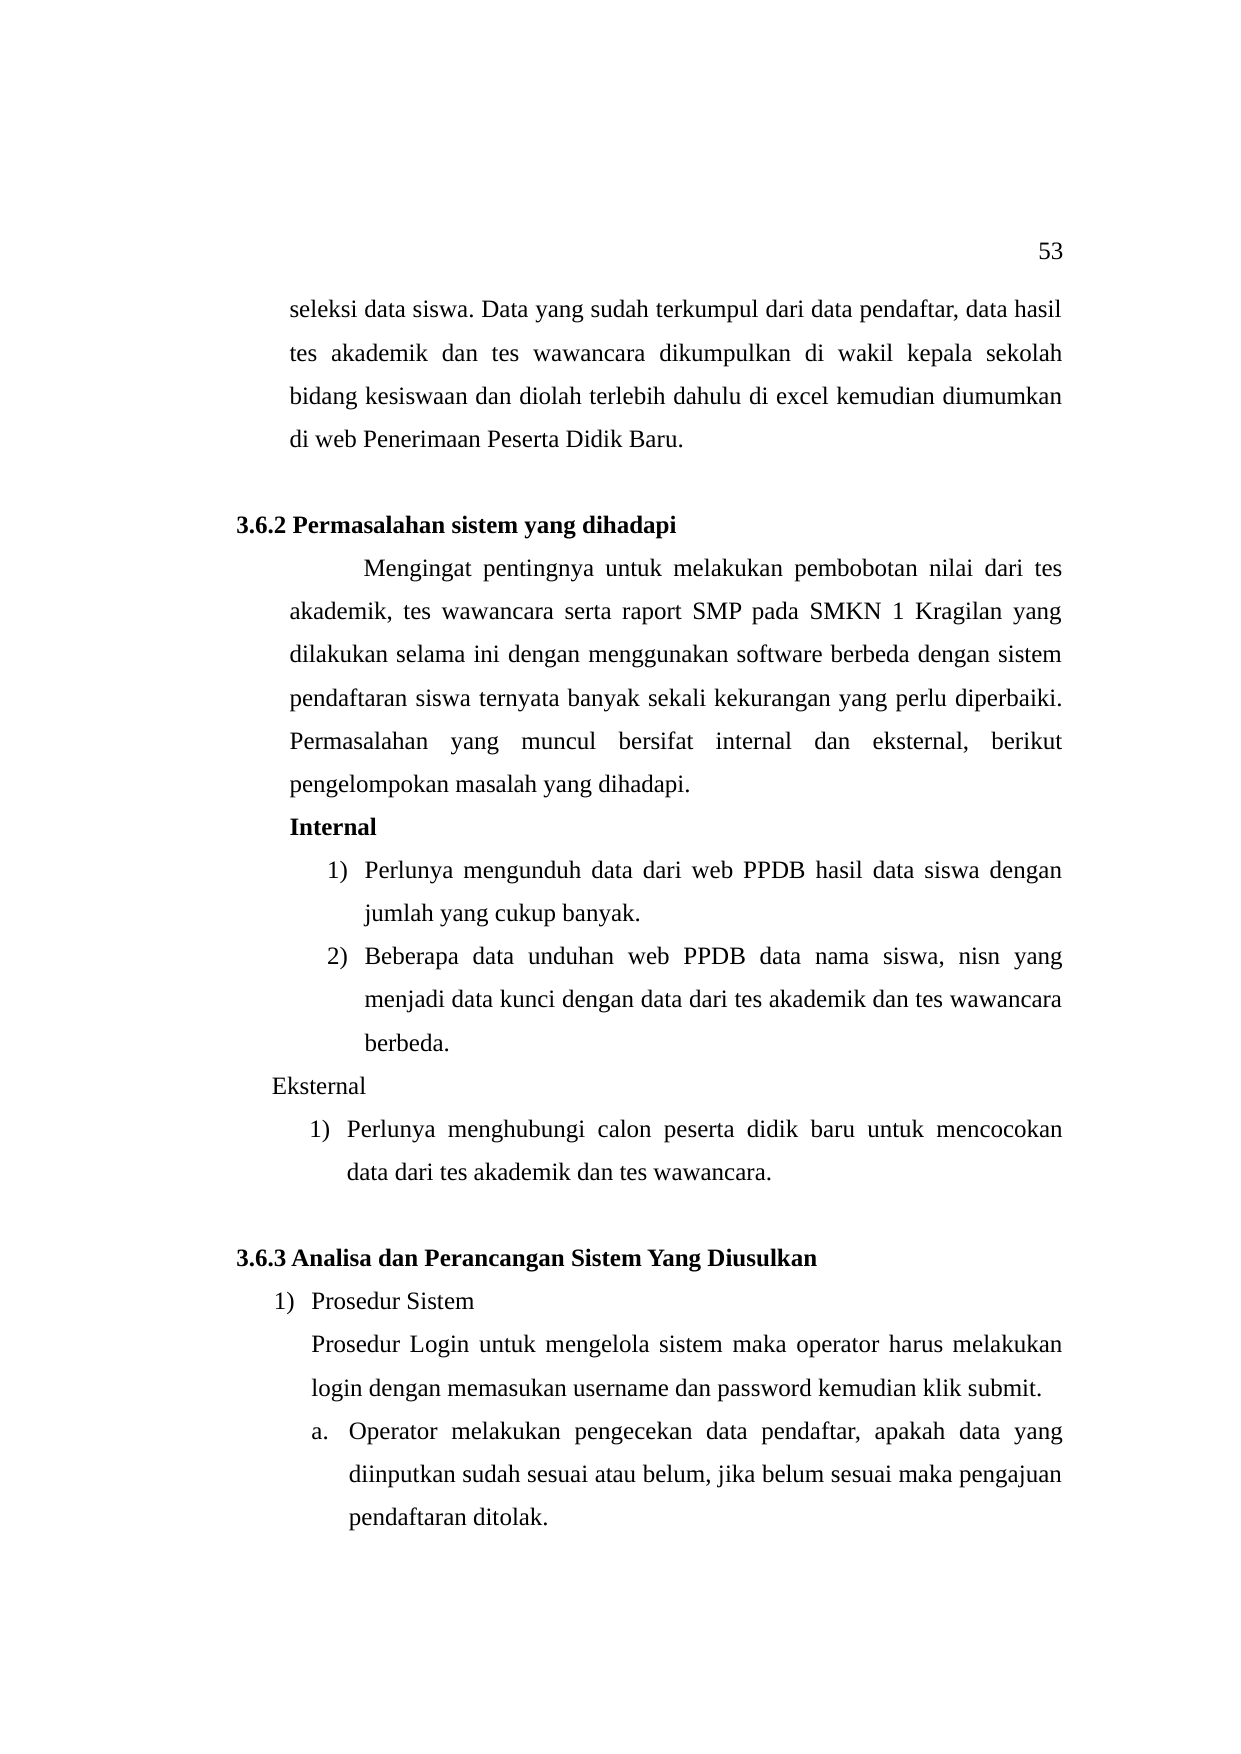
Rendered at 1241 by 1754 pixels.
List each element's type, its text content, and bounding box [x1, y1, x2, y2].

text Eksternal [272, 1071, 1063, 1099]
text 3.6.2 Permasalahan sistem yang dihadapi [236, 510, 1063, 539]
text seleksi data siswa. Data yang sudah terkumpul dari data pendaftar, data hasil tes akademik dan tes wawancara dikumpulkan di wakil kepala sekolah bidang kesiswaan dan diolah terlebih dahulu di excel kemudian diumumkan di web Penerimaan Peserta Didik Baru. [289, 294, 1063, 453]
list Prosedur Sistem [274, 1286, 1063, 1315]
text 3.6.3 Analisa dan Perancangan Sistem Yang Diusulkan [236, 1243, 1063, 1272]
list Prosedur Login untuk mengelola sistem maka operator harus melakukan login dengan memasukan username dan password kemudian klik submit. [274, 1329, 1063, 1401]
list Perlunya menghubungi calon peserta didik baru untuk mencocokan data dari tes akademik dan tes wawancara. [309, 1114, 1063, 1186]
list Perlunya mengunduh data dari web PPDB hasil data siswa dengan jumlah yang cukup banyak. [327, 855, 1063, 927]
text Mengingat pentingnya untuk melakukan pembobotan nilai dari tes akademik, tes wawancara serta raport SMP pada SMKN 1 Kragilan yang dilakukan selama ini dengan menggunakan software berbeda dengan sistem pendaftaran siswa ternyata banyak sekali kekurangan yang perlu diperbaiki. Permasalahan yang muncul bersifat internal dan eksternal, berikut pengelompokan masalah yang dihadapi. [289, 553, 1063, 798]
list Operator melakukan pengecekan data pendaftar, apakah data yang diinputkan sudah sesuai atau belum, jika belum sesuai maka pengajuan pendaftaran ditolak. [311, 1416, 1063, 1531]
text Internal [289, 812, 1063, 841]
list Beberapa data unduhan web PPDB data nama siswa, nisn yang menjadi data kunci dengan data dari tes akademik dan tes wawancara berbeda. [327, 941, 1063, 1056]
